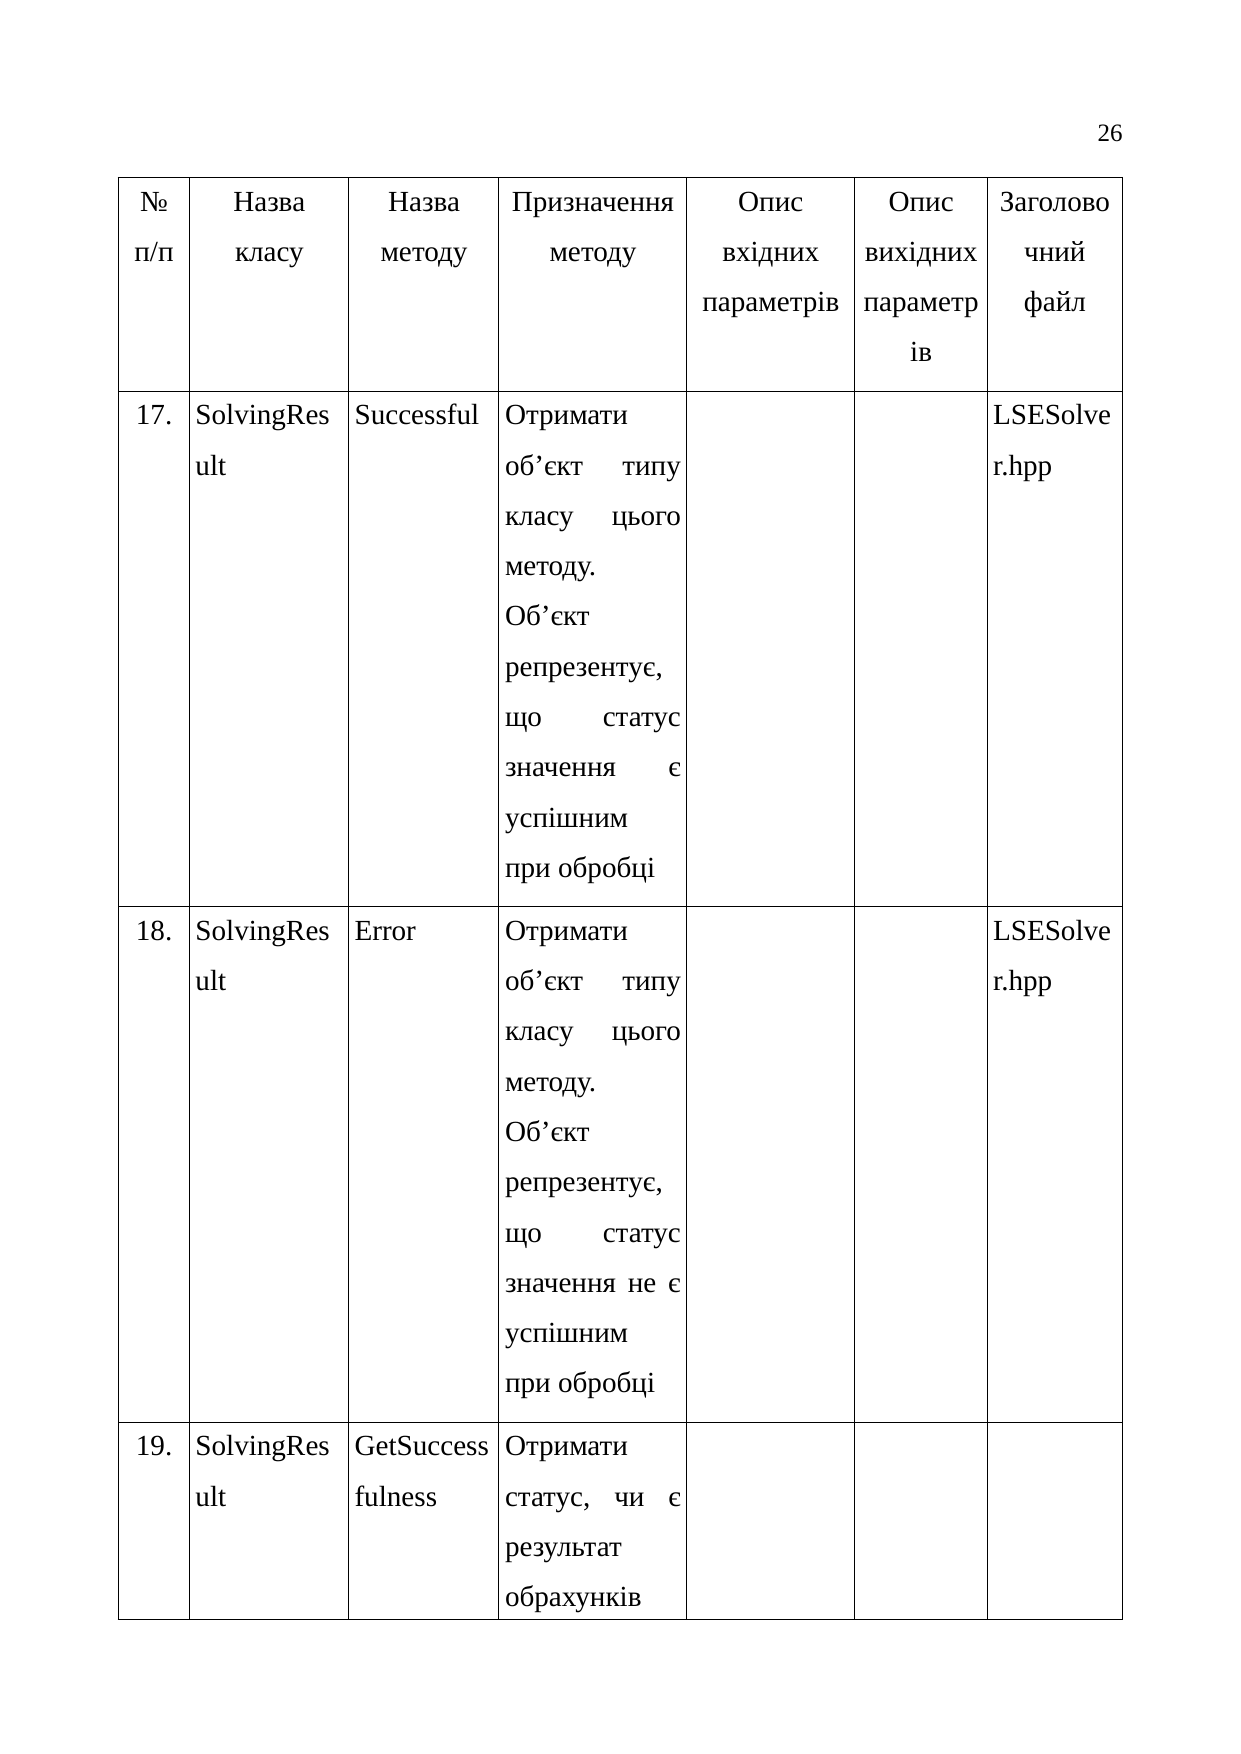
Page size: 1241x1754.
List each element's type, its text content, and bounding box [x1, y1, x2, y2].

table_cell Отримати об’єкт типу класу цього методу. Об’єкт репрезентує, що статус значення є успішним при обробці [499, 392, 686, 906]
table_header Назва класу [190, 178, 348, 391]
table_cell LSESolver.hpp [988, 392, 1122, 906]
table_cell [687, 907, 854, 1422]
table_cell 18. [119, 907, 189, 1422]
table_cell [687, 392, 854, 906]
table_header Опис вихідних параметрів [855, 178, 987, 391]
table_cell [855, 907, 987, 1422]
table_cell SolvingResult [190, 1423, 348, 1618]
table_cell Successful [349, 392, 498, 906]
table_cell Отримати об’єкт типу класу цього методу. Об’єкт репрезентує, що статус значення не є успішним при обробці [499, 907, 686, 1422]
table_cell 17. [119, 392, 189, 906]
table_cell SolvingResult [190, 907, 348, 1422]
table_cell [855, 1423, 987, 1618]
table_header Назва методу [349, 178, 498, 391]
table_header Призначення методу [499, 178, 686, 391]
table_cell Отримати статус, чи є результат обрахунків [499, 1423, 686, 1618]
table_cell [988, 1423, 1122, 1618]
table_header Опис вхідних параметрів [687, 178, 854, 391]
table_cell 19. [119, 1423, 189, 1618]
table_header № п/п [119, 178, 189, 391]
table_cell LSESolver.hpp [988, 907, 1122, 1422]
table_header Заголовочний файл [988, 178, 1122, 391]
table_cell [855, 392, 987, 906]
table_cell Error [349, 907, 498, 1422]
table_cell [687, 1423, 854, 1618]
table_cell GetSuccessfulness [349, 1423, 498, 1618]
table_cell SolvingResult [190, 392, 348, 906]
